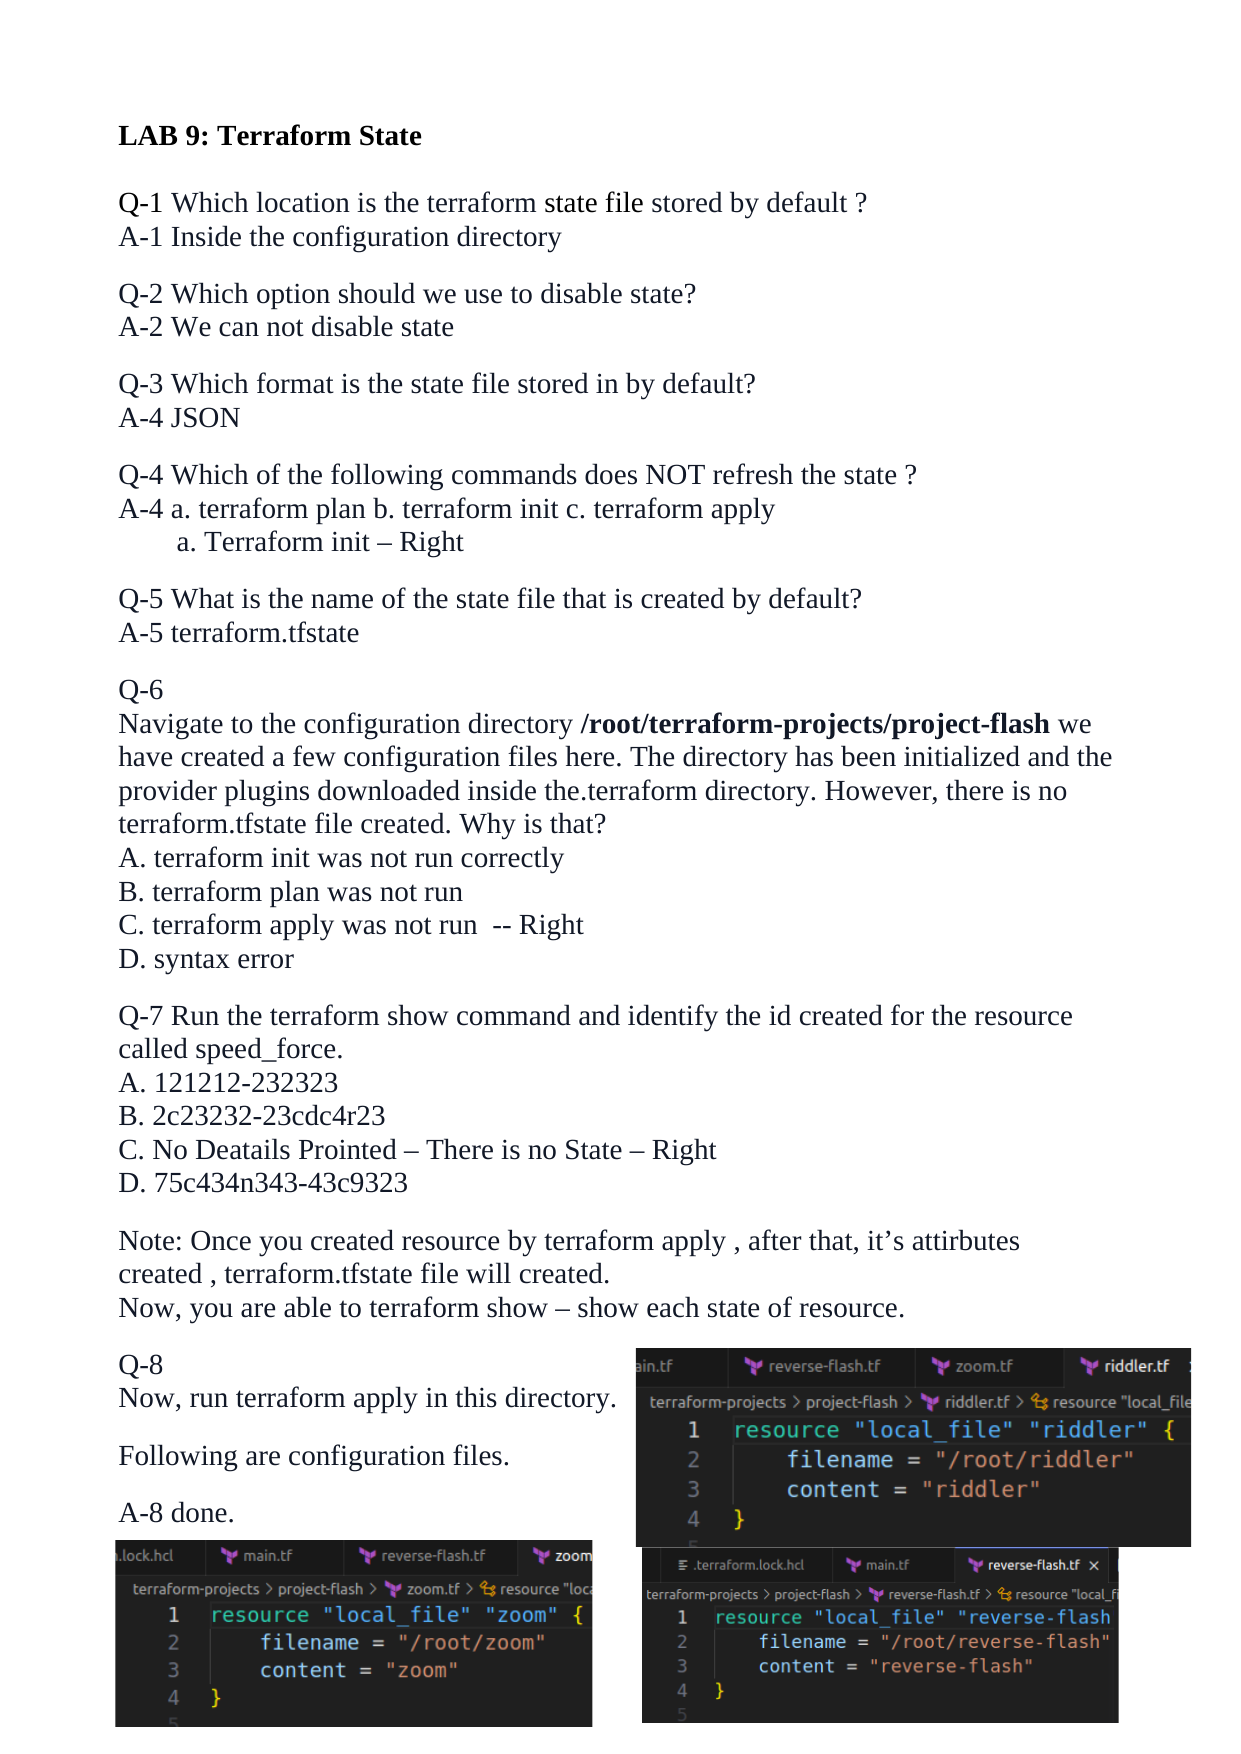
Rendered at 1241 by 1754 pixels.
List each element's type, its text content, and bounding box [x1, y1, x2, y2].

text C. terraform apply was not run -- Right [118, 907, 1122, 941]
text A-4 JSON [118, 400, 1122, 434]
text B. terraform plan was not run [118, 874, 1122, 907]
text A. terraform init was not run correctly [118, 840, 1122, 874]
text B. 2c23232-23cdc4r23 [118, 1098, 1122, 1132]
text a. Terraform init – Right [118, 524, 1122, 558]
text Q-7 Run the terraform show command and identify the id created for the resource called speed_force. [118, 998, 1122, 1065]
text Q-6 [118, 672, 1122, 706]
text A. 121212-232323 [118, 1065, 1122, 1098]
text D. syntax error [118, 941, 1122, 974]
text Q-1 Which location is the terraform state file stored by default ? [118, 185, 1122, 219]
picture [989, 1348, 1192, 1723]
text Q-3 Which format is the state file stored in by default? [118, 367, 1122, 400]
text Navigate to the configuration directory /root/terraform-projects/project-flash we have created a few configuration files here. The directory has been initialized and the provider plugins downloaded inside the.terraform directory. However, there is no terraform.tfstate file created. Why is that? [118, 706, 1122, 840]
text Q-4 Which of the following commands does NOT refresh the state ? [118, 457, 1122, 491]
text LAB 9: Terraform State [118, 118, 1122, 152]
text A-4 a. terraform plan b. terraform init c. terraform apply [118, 491, 1122, 524]
text Now, you are able to terraform show – show each state of resource. [118, 1290, 1122, 1323]
text Q-2 Which option should we use to disable state? [118, 276, 1122, 309]
text Following are configuration files. [118, 1438, 1009, 1471]
text A-1 Inside the configuration directory [118, 219, 1122, 252]
text A-2 We can not disable state [118, 309, 1122, 343]
text Q-8 [118, 1347, 1122, 1381]
text C. No Deatails Prointed – There is no State – Right [118, 1132, 1122, 1166]
text A-5 terraform.tfstate [118, 615, 1122, 649]
text D. 75c434n343-43c9323 [118, 1166, 1122, 1199]
text Now, run terraform apply in this directory. [118, 1381, 1009, 1414]
text Note: Once you created resource by terraform apply , after that, it’s attirbutes created , terraform.tfstate file will created. [118, 1223, 1122, 1290]
picture [407, 1540, 593, 1727]
text A-8 done. [118, 1495, 1009, 1528]
text Q-5 What is the name of the state file that is created by default? [118, 582, 1122, 615]
